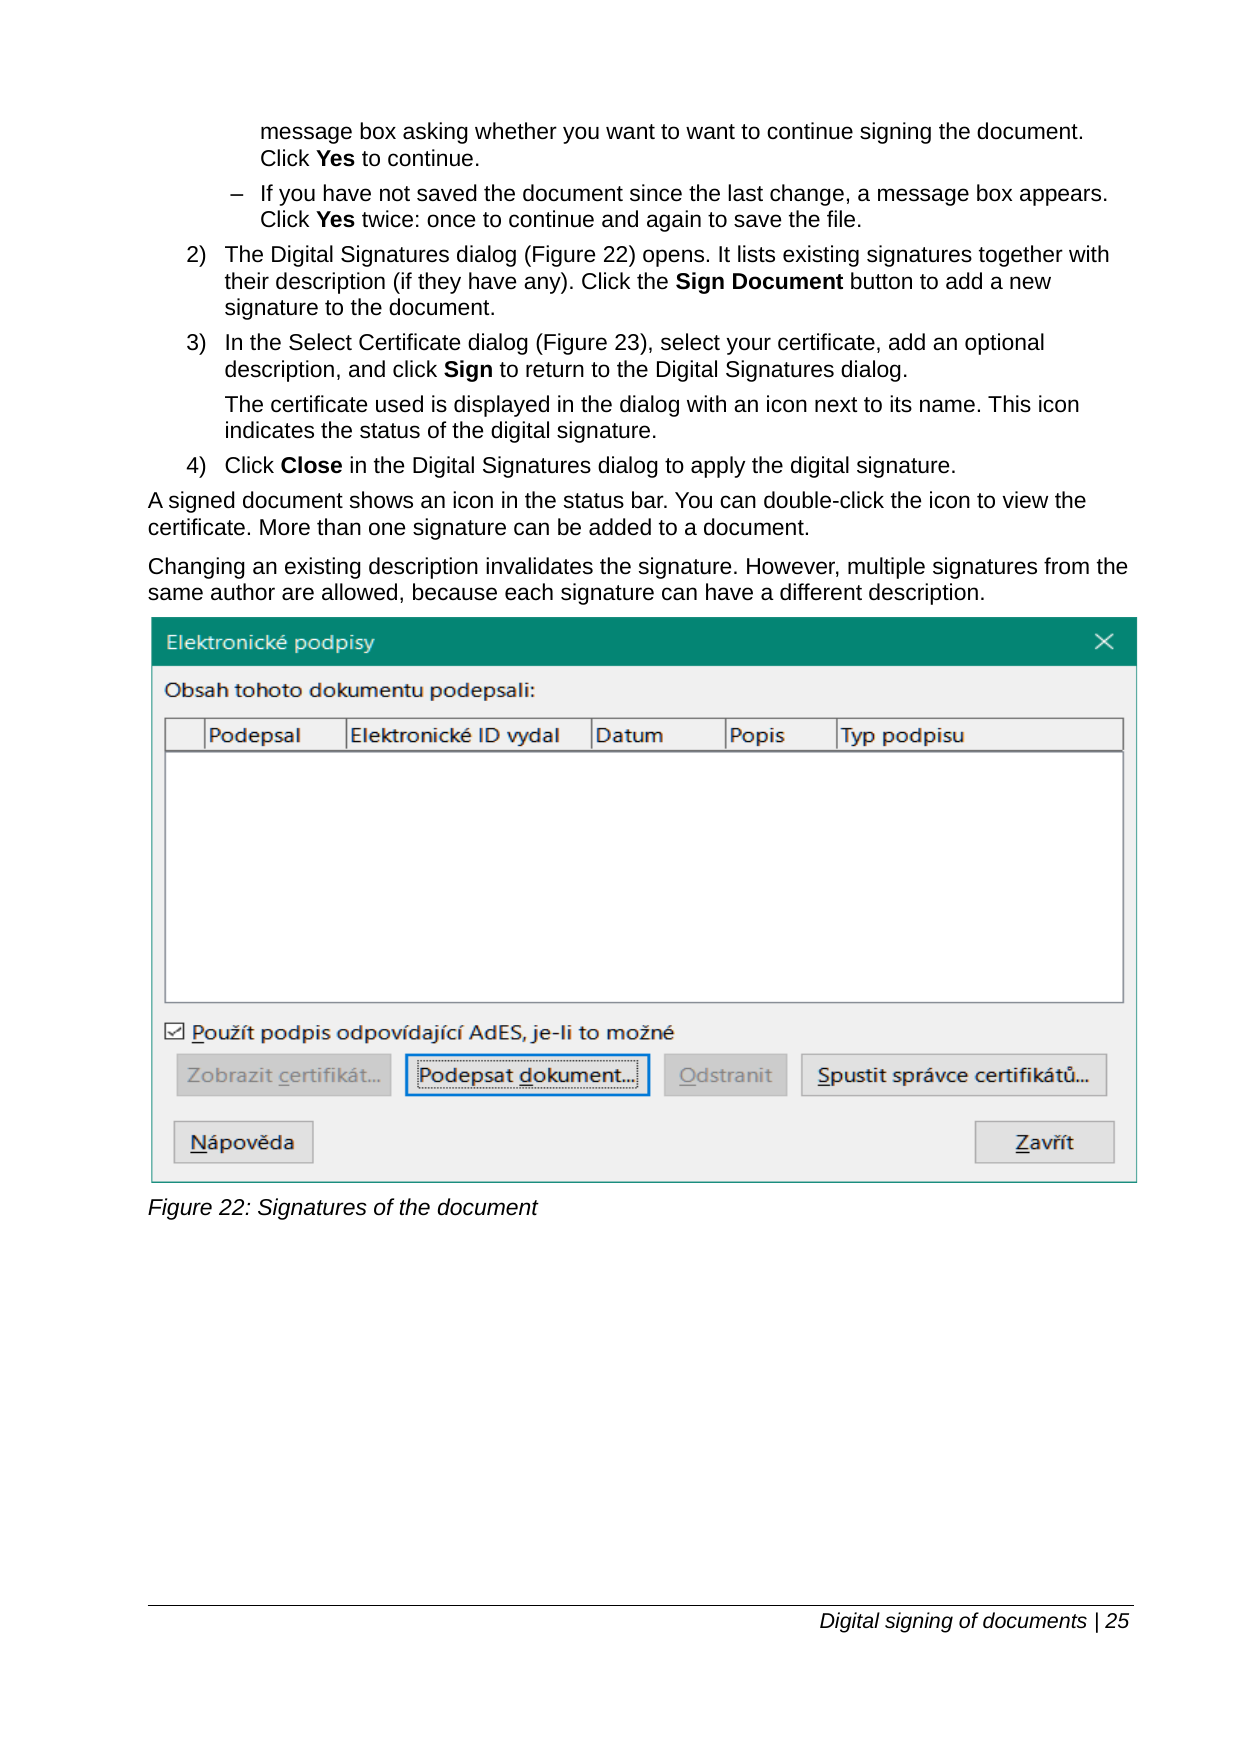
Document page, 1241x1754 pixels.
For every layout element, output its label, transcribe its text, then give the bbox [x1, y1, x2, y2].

text A signed document shows an icon in the status bar. You can double-click the icon to view the certificate. More than one signature can be added to a document. [148, 487, 1134, 540]
list In the Select Certificate dialog (Figure 23), select your certificate, add an optional description, and click Sign to return to the Digital Signatures dialog. [207, 329, 1134, 382]
list message box asking whether you want to want to continue signing the document. Click Yes to continue. [230, 118, 1134, 171]
list If you have not saved the document since the last change, a message box appears. Click Yes twice: once to continue and again to save the file. [230, 180, 1134, 232]
list Click Close in the Digital Signatures dialog to apply the digital signature. [207, 452, 1134, 479]
text Figure 22: Signatures of the document [148, 1194, 1141, 1221]
text Changing an existing description invalidates the signature. However, multiple signatures from the same author are allowed, because each signature can have a different description. [148, 553, 1134, 605]
picture [151, 617, 1138, 1183]
list The certificate used is displayed in the dialog with an icon next to its name. This icon indicates the status of the digital signature. [207, 391, 1134, 443]
list The Digital Signatures dialog (Figure 22) opens. It lists existing signatures together with their description (if they have any). Click the Sign Document button to add a new signature to the document. [207, 241, 1134, 320]
